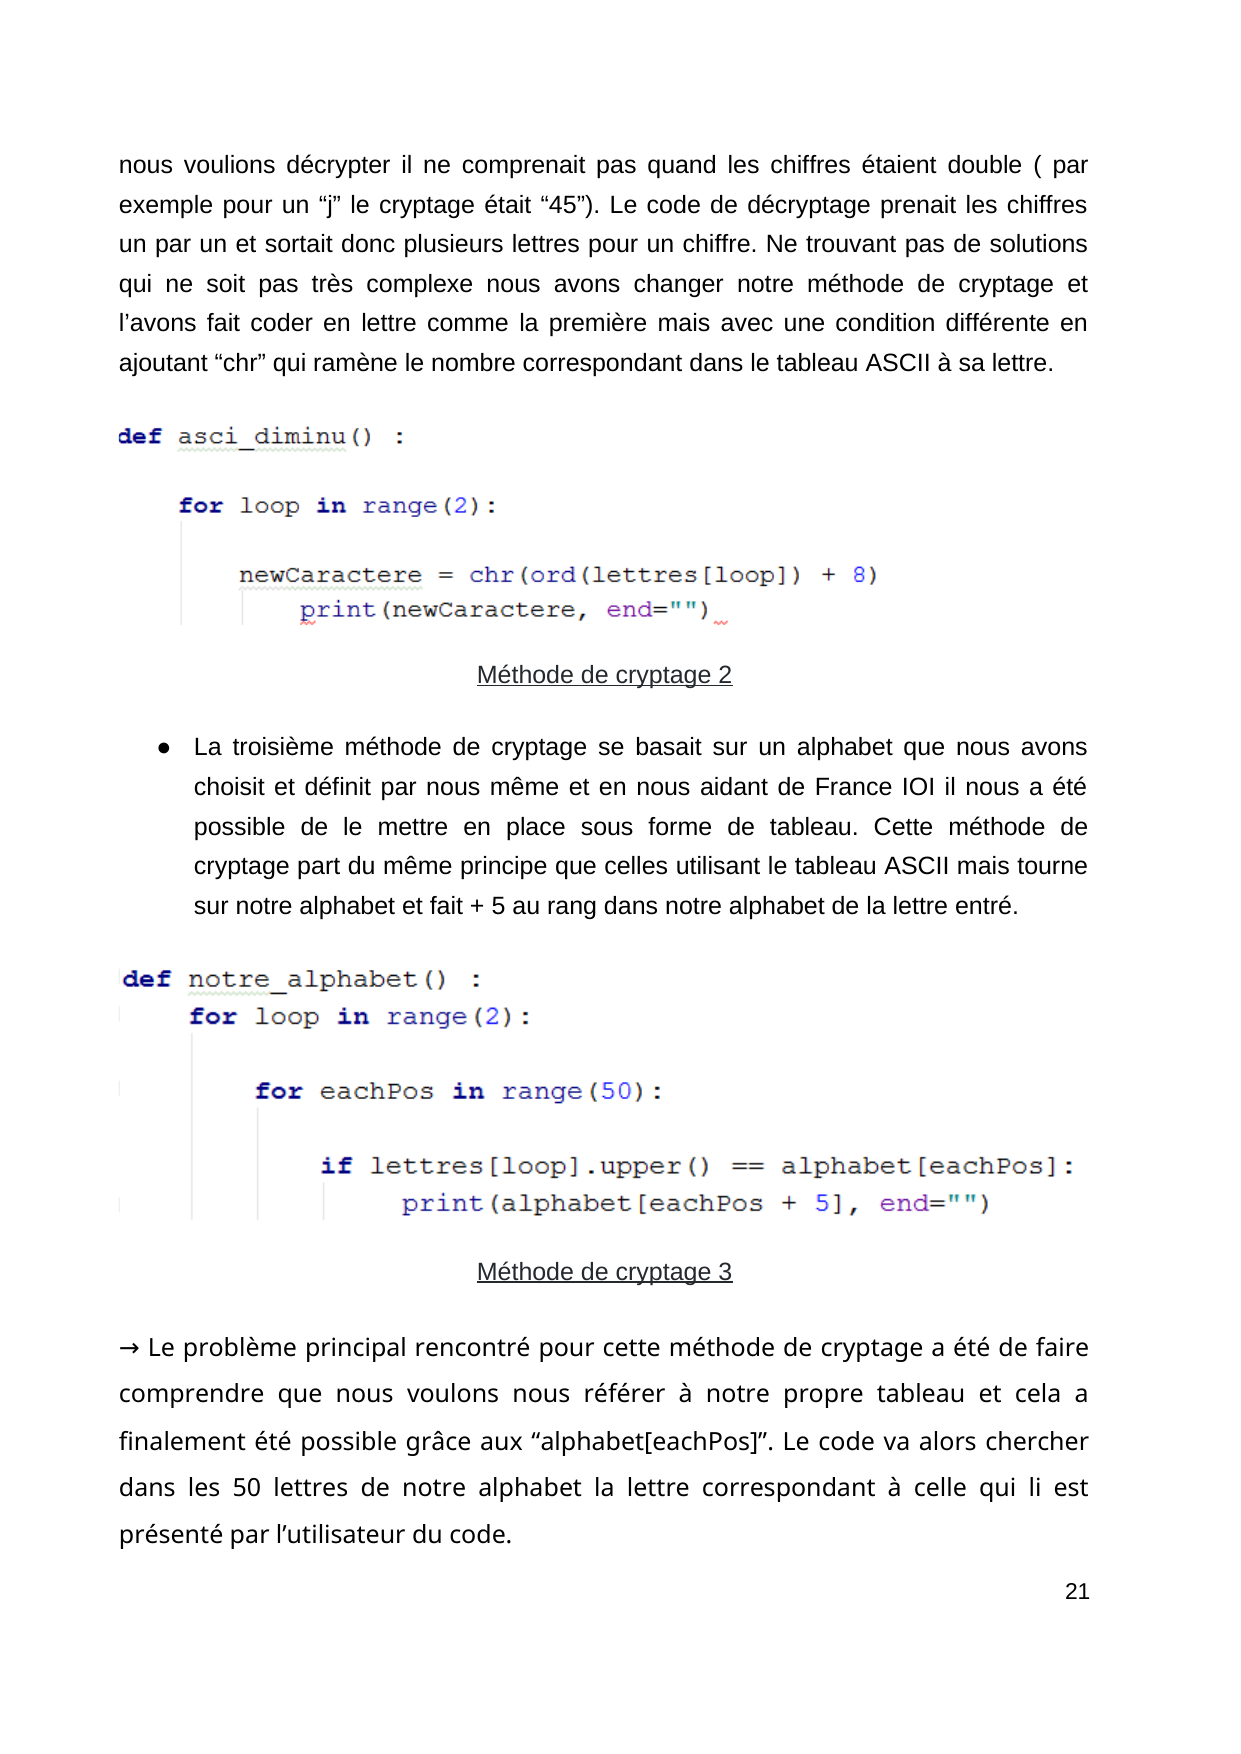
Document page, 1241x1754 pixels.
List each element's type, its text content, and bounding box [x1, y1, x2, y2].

text nous voulions décrypter il ne comprenait pas quand les chiffres étaient double ( par exemple pour un “j” le cryptage était “45”). Le code de décryptage prenait les chiffres un par un et sortait donc plusieurs lettres pour un chiffre. Ne trouvant pas de solutions qui ne soit pas très complexe nous avons changer notre méthode de cryptage et l’avons fait coder en lettre comme la première mais avec une condition différente en ajoutant “chr” qui ramène le nombre correspondant dans le tableau ASCII à sa lettre. [119, 150, 1090, 377]
picture [118, 963, 1090, 1247]
text Méthode de cryptage 2 [119, 660, 1090, 688]
text → Le problème principal rencontré pour cette méthode de cryptage a été de faire comprendre que nous voulons nous référer à notre propre tableau et cela a finalement été possible grâce aux “alphabet[eachPos]”. Le code va alors chercher dans les 50 lettres de notre alphabet la lettre correspondant à celle qui li est présenté par l’utilisateur du code. [119, 1329, 1090, 1551]
list La troisième méthode de cryptage se basait sur un alphabet que nous avons choisit et définit par nous même et en nous aidant de France IOI il nous a été possible de le mettre en place sous forme de tableau. Cette méthode de cryptage part du même principe que celles utilisant le tableau ASCII mais tourne sur notre alphabet et fait + 5 au rang dans notre alphabet de la lettre entré. [156, 732, 1090, 919]
picture [118, 420, 980, 650]
text Méthode de cryptage 3 [119, 1257, 1090, 1285]
